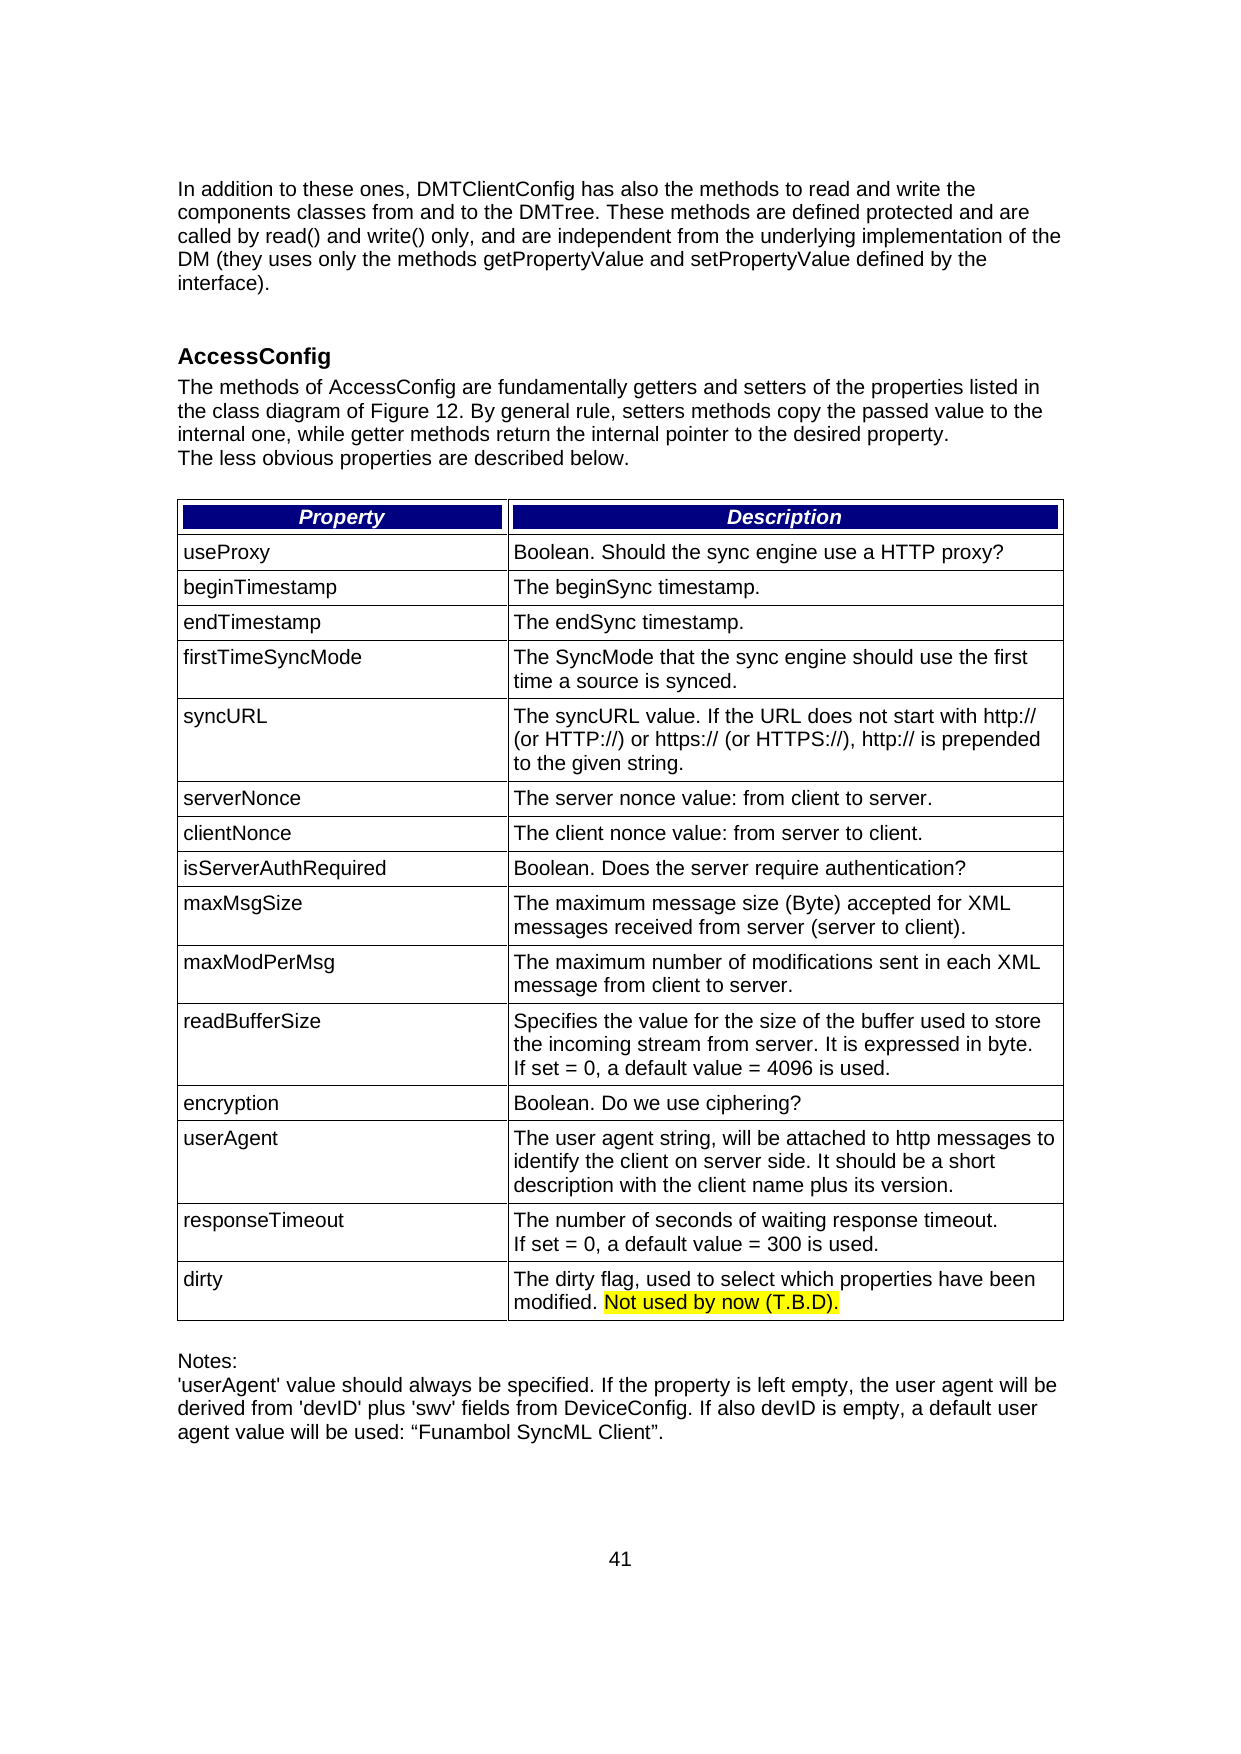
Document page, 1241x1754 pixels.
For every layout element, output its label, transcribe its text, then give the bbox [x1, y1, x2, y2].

table_cell beginTimestamp [178, 571, 507, 605]
table_cell serverNonce [178, 782, 507, 816]
table_cell Boolean. Does the server require authentication? [509, 852, 1063, 886]
table_cell The beginSync timestamp. [509, 571, 1063, 605]
table_cell endTimestamp [178, 606, 507, 640]
table_cell The maximum message size (Byte) accepted for XML messages received from server (server to client). [509, 887, 1063, 945]
text 'userAgent' value should always be specified. If the property is left empty, the user agent will be derived from 'devID' plus 'swv' fields from DeviceConfig. If also devID is empty, a default user agent value will be used: “Funambol SyncML Client”. [177, 1373, 1063, 1444]
table_cell readBufferSize [178, 1004, 507, 1085]
table_cell Specifies the value for the size of the buffer used to store the incoming stream from server. It is expressed in byte. If set = 0, a default value = 4096 is used. [509, 1004, 1063, 1085]
table_cell The client nonce value: from server to client. [509, 817, 1063, 851]
table_cell The dirty flag, used to select which properties have been modified. Not used by now (T.B.D). [509, 1262, 1063, 1320]
table_cell userAgent [178, 1121, 507, 1203]
table_header Property [178, 500, 507, 534]
table_cell dirty [178, 1262, 507, 1320]
table_cell The SyncMode that the sync engine should use the first time a source is synced. [509, 641, 1063, 698]
text The less obvious properties are described below. [177, 446, 1063, 470]
table_cell Boolean. Should the sync engine use a HTTP proxy? [509, 535, 1063, 570]
text In addition to these ones, DMTClientConfig has also the methods to read and write the components classes from and to the DMTree. These methods are defined protected and are called by read() and write() only, and are independent from the underlying implementation of the DM (they uses only the methods getPropertyValue and setPropertyValue defined by the interface). [177, 177, 1063, 295]
subtitle AccessConfig [177, 343, 1063, 369]
table_cell The maximum number of modifications sent in each XML message from client to server. [509, 946, 1063, 1003]
table_cell syncURL [178, 699, 507, 781]
table_header Description [509, 500, 1063, 534]
table_cell firstTimeSyncMode [178, 641, 507, 698]
table_cell useProxy [178, 535, 507, 570]
text Notes: [177, 1349, 1063, 1373]
table_cell The endSync timestamp. [509, 606, 1063, 640]
table_cell maxModPerMsg [178, 946, 507, 1003]
text The methods of AccessConfig are fundamentally getters and setters of the properties listed in the class diagram of Figure 12. By general rule, setters methods copy the passed value to the internal one, while getter methods return the internal pointer to the desired property. [177, 376, 1063, 446]
table_cell isServerAuthRequired [178, 852, 507, 886]
table_cell maxMsgSize [178, 887, 507, 945]
table_cell The number of seconds of waiting response timeout. If set = 0, a default value = 300 is used. [509, 1204, 1063, 1261]
table_cell encryption [178, 1086, 507, 1120]
table_cell The user agent string, will be attached to http messages to identify the client on server side. It should be a short description with the client name plus its version. [509, 1121, 1063, 1203]
table_cell responseTimeout [178, 1204, 507, 1261]
table_cell The syncURL value. If the URL does not start with http:// (or HTTP://) or https:// (or HTTPS://), http:// is prepended to the given string. [509, 699, 1063, 781]
table_cell clientNonce [178, 817, 507, 851]
table_cell The server nonce value: from client to server. [509, 782, 1063, 816]
table_cell Boolean. Do we use ciphering? [509, 1086, 1063, 1120]
